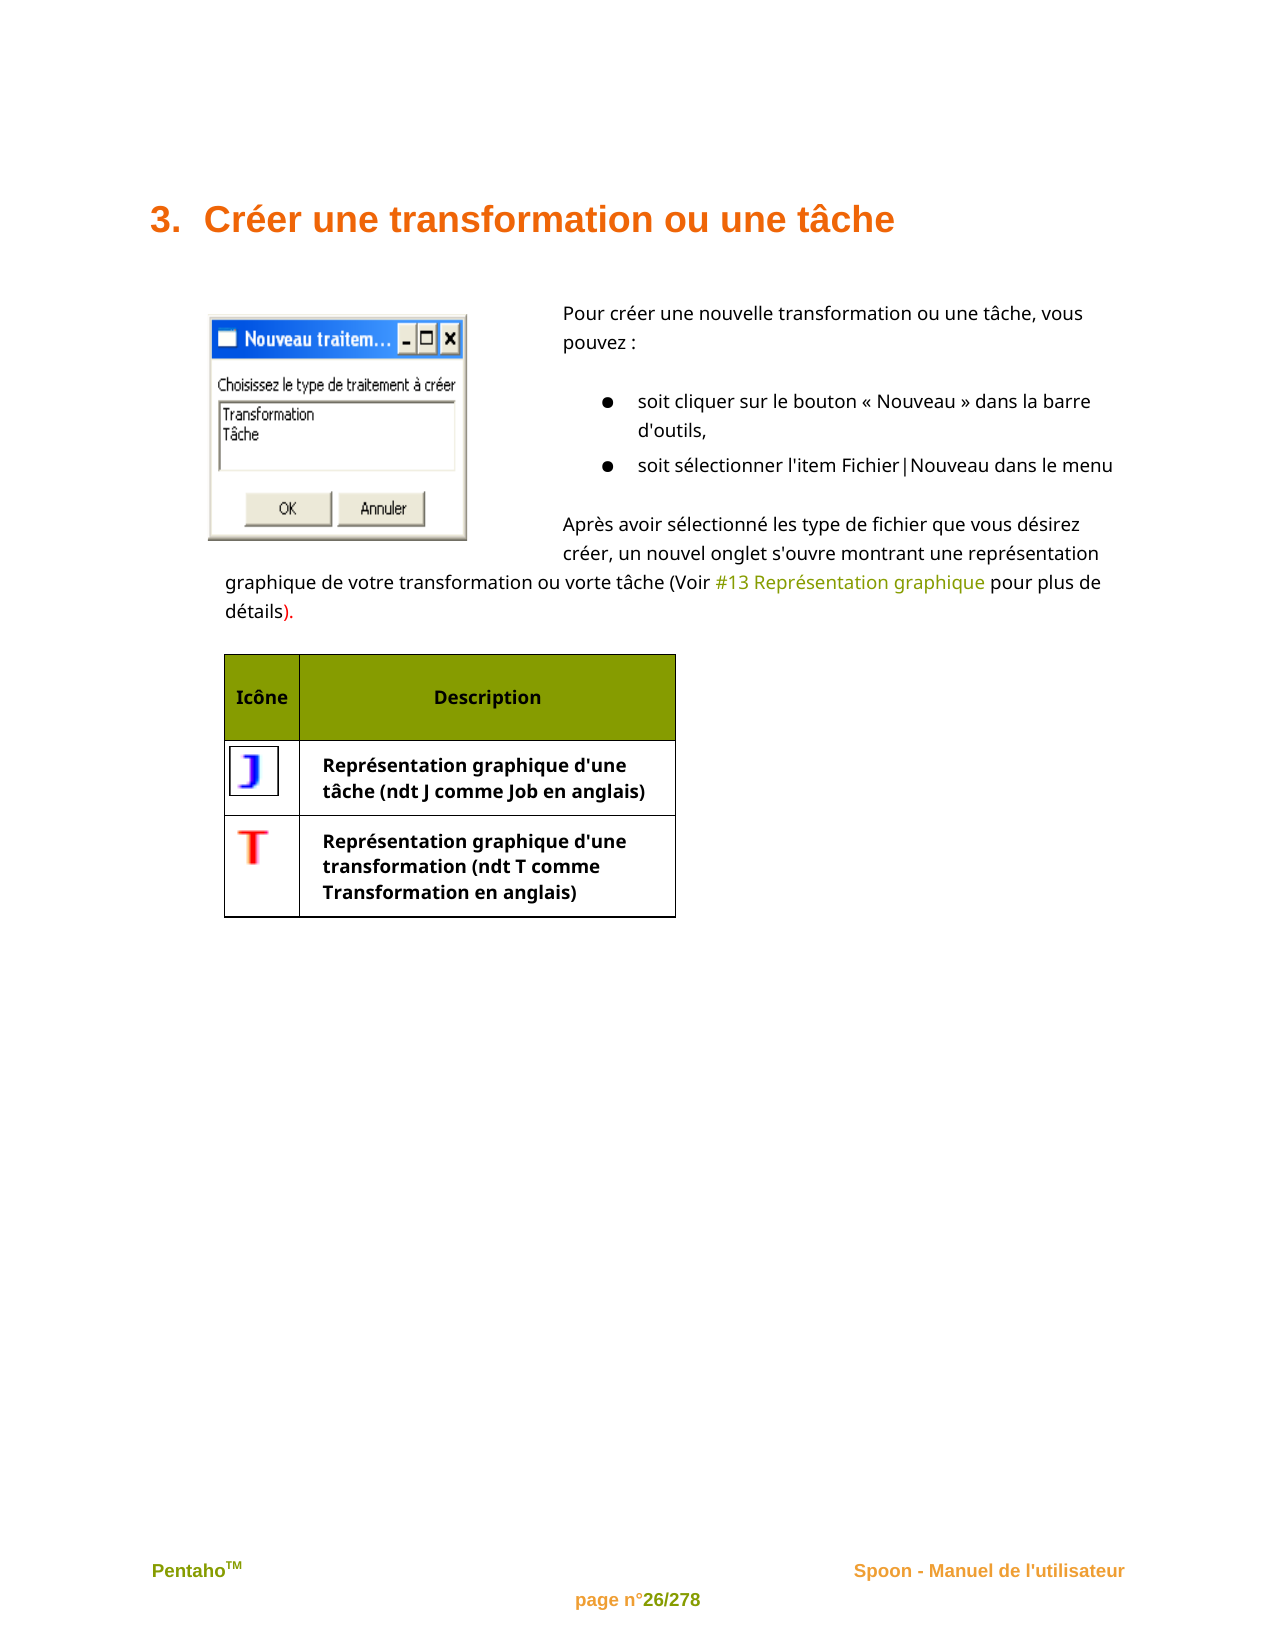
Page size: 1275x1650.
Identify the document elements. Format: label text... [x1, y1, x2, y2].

text Après avoir sélectionné les type de fichier que vous désirez créer, un nouvel onglet s'ouvre montrant une représentation graphique de votre transformation ou vorte tâche (Voir #13 Représentation graphique pour plus de détails). [225, 508, 1125, 625]
picture [230, 747, 278, 795]
list soit cliquer sur le bouton « Nouveau » dans la barre d'outils, [469, 385, 1125, 443]
picture [207, 314, 468, 541]
table_cell Représentation graphique d'une transformation (ndt T comme Transformation en anglais) [300, 816, 675, 916]
list soit sélectionner l'item Fichier|Nouveau dans le menu [469, 449, 1125, 478]
table_cell [225, 816, 299, 916]
table_cell [225, 741, 299, 815]
table_header Description [300, 655, 675, 740]
text Pour créer une nouvelle transformation ou une tâche, vous pouvez : [206, 297, 1125, 543]
subtitle Créer une transformation ou une tâche [150, 209, 1125, 238]
picture [230, 826, 278, 871]
table_cell Représentation graphique d'une tâche (ndt J comme Job en anglais) [300, 741, 675, 815]
table_header Icône [225, 655, 299, 740]
